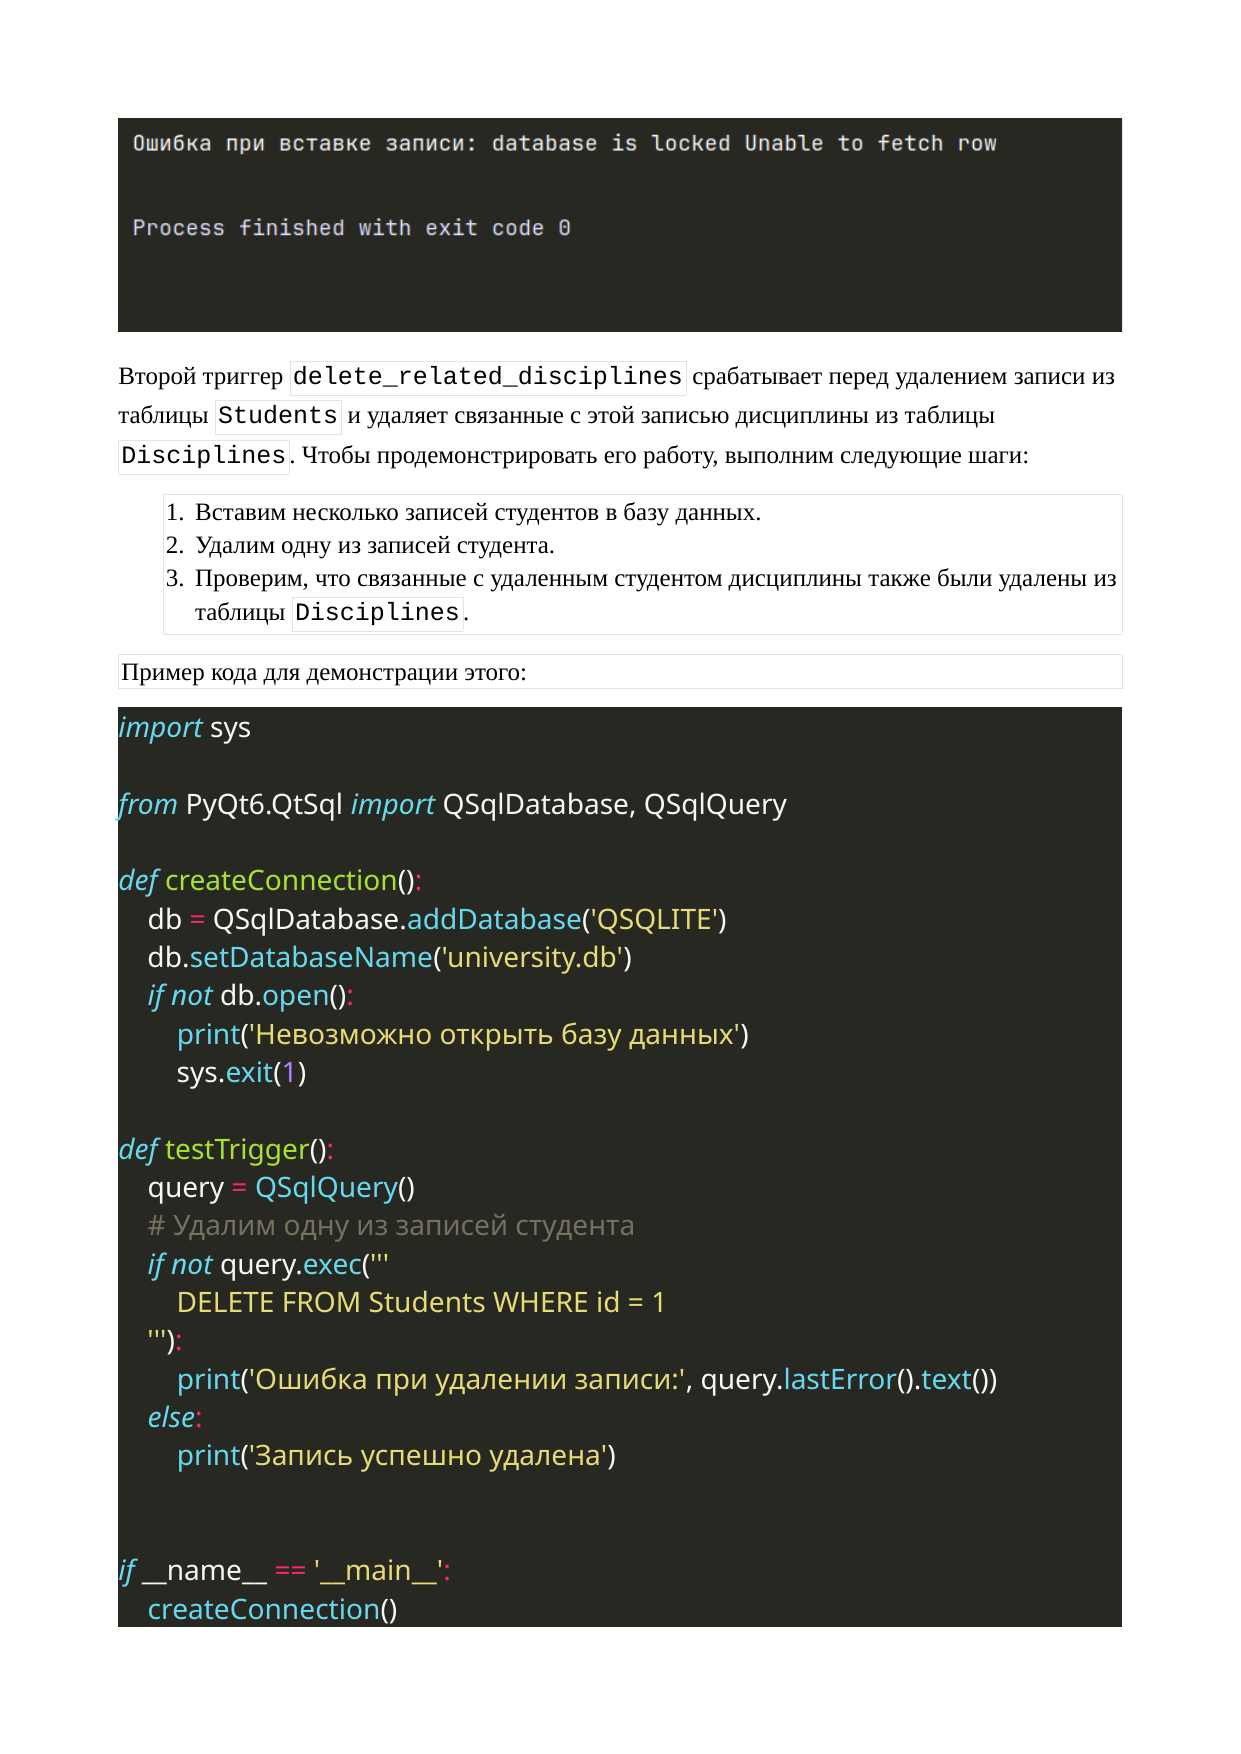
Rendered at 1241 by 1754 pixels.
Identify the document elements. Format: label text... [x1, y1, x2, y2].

picture [118, 118, 1123, 332]
list Удалим одну из записей студента. [164, 527, 1122, 558]
list Проверим, что связанные с удаленным студентом дисциплины также были удалены из таблицы Disciplines. [164, 560, 1122, 634]
list Вставим несколько записей студентов в базу данных. [164, 495, 1122, 525]
text Второй триггер delete_related_disciplines срабатывает перед удалением записи из таблицы Students и удаляет связанные с этой записью дисциплины из таблицы Disciplines. Чтобы продемонстрировать его работу, выполним следующие шаги: [118, 361, 1122, 474]
text import sys from PyQt6.QtSql import QSqlDatabase, QSqlQuery def createConnection(): db = QSqlDatabase.addDatabase('QSQLITE') db.setDatabaseName('university.db') if not db.open(): print('Невозможно открыть базу данных') sys.exit(1) def testTrigger(): query = QSqlQuery() # Удалим одну из записей студента if not query.exec(''' DELETE FROM Students WHERE id = 1 '''): print('Ошибка при удалении записи:', query.lastError().text()) else: print('Запись успешно удалена') if __name__ == '__main__': createConnection() [118, 707, 1122, 1627]
text Пример кода для демонстрации этого: [119, 655, 1122, 688]
